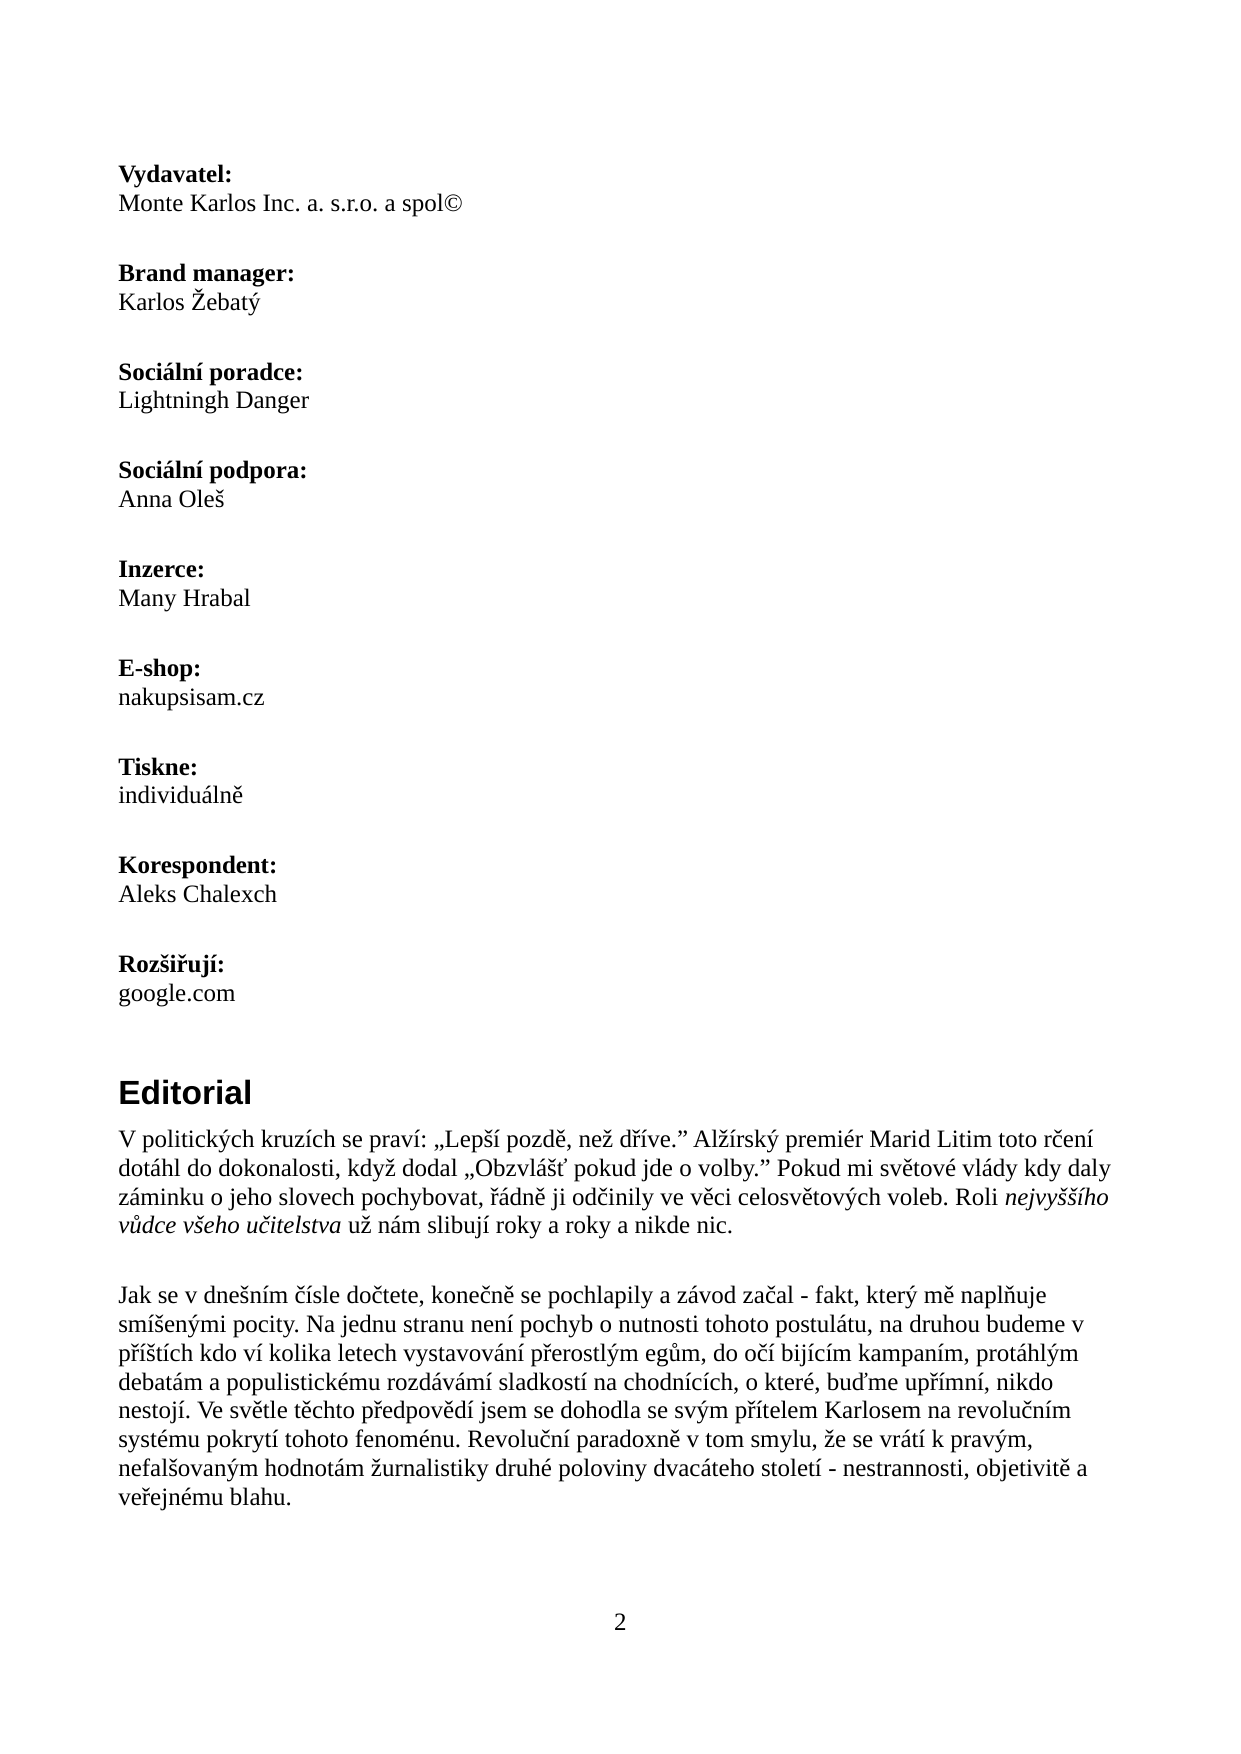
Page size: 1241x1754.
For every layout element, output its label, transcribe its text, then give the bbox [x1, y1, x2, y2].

text Jak se v dnešním čísle dočtete, konečně se pochlapily a závod začal - fakt, který mě naplňuje smíšenými pocity. Na jednu stranu není pochyb o nutnosti tohoto postulátu, na druhou budeme v příštích kdo ví kolika letech vystavování přerostlým egům, do očí bijícím kampaním, protáhlým debatám a populistickému rozdávámí sladkostí na chodnících, o které, buďme upřímní, nikdo nestojí. Ve světle těchto předpovědí jsem se dohodla se svým přítelem Karlosem na revolučním systému pokrytí tohoto fenoménu. Revoluční paradoxně v tom smylu, že se vrátí k pravým, nefalšovaným hodnotám žurnalistiky druhé poloviny dvacáteho století - nestrannosti, objetivitě a veřejnému blahu. [118, 1281, 1122, 1539]
text [118, 118, 1122, 147]
text Rozšiřují: google.com [118, 949, 1122, 1036]
text Sociální poradce: Lightningh Danger [118, 357, 1122, 443]
text Brand manager: Karlos Žebatý [118, 258, 1122, 344]
text Tiskne: individuálně [118, 752, 1122, 838]
text Inzerce: Many Hrabal [118, 554, 1122, 641]
subtitle Editorial [118, 1073, 1122, 1112]
text Vydavatel: Monte Karlos Inc. a. s.r.o. a spol© [118, 159, 1122, 246]
text Korespondent: Aleks Chalexch [118, 851, 1122, 937]
text E-shop: nakupsisam.cz [118, 653, 1122, 739]
text Sociální podpora: Anna Oleš [118, 456, 1122, 542]
text V politických kruzích se praví: „Lepší pozdě, než dříve.” Alžírský premiér Marid Litim toto rčení dotáhl do dokonalosti, když dodal „Obzvlášť pokud jde o volby.” Pokud mi světové vlády kdy daly záminku o jeho slovech pochybovat, řádně ji odčinily ve věci celosvětových voleb. Roli nejvyššího vůdce všeho učitelstva už nám slibují roky a roky a nikde nic. [118, 1124, 1122, 1268]
